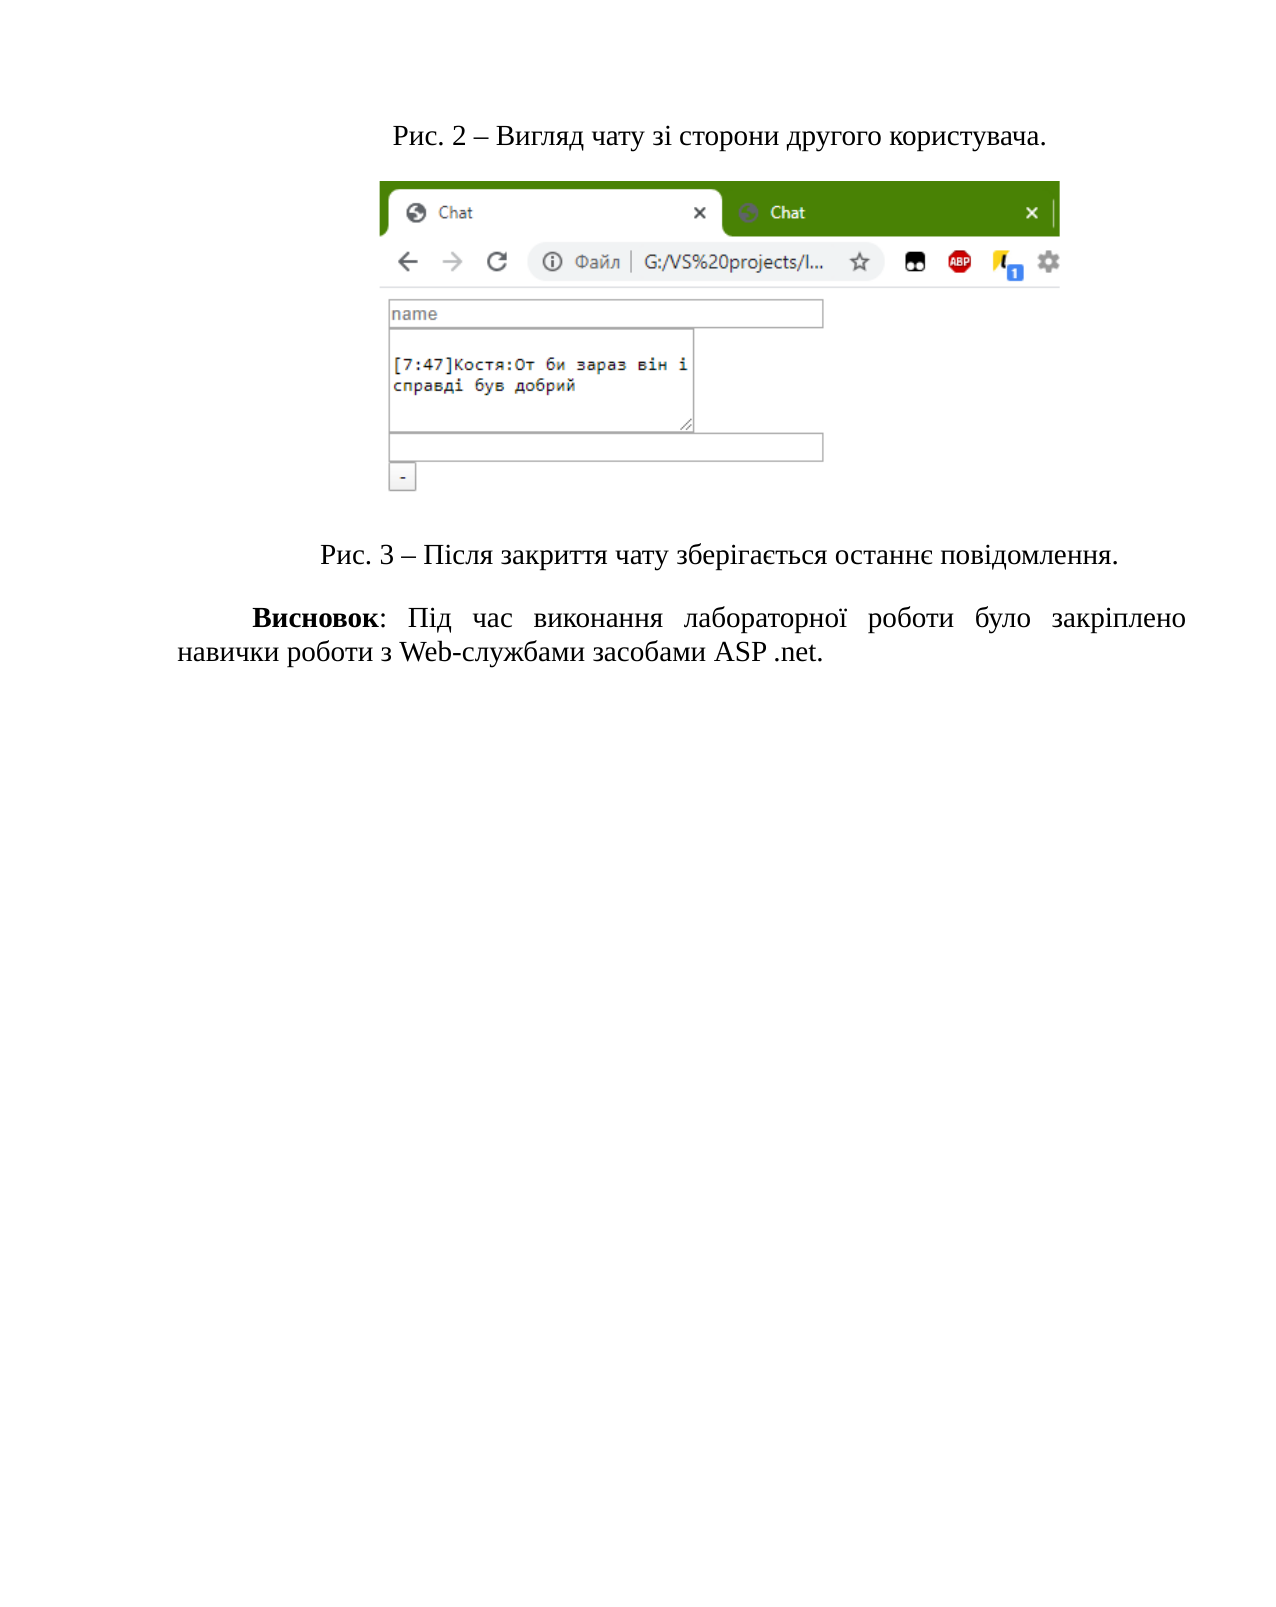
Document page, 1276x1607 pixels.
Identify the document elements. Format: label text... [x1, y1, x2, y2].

picture [379, 181, 1060, 508]
text Рис. 3 – Після закриття чату зберігається останнє повідомлення. [177, 537, 1187, 571]
text Висновок: Під час виконання лабораторної роботи було закріплено навички роботи з Web-службами засобами ASP .net. [177, 601, 1187, 668]
text Рис. 2 – Вигляд чату зі сторони другого користувача. [177, 118, 1187, 152]
